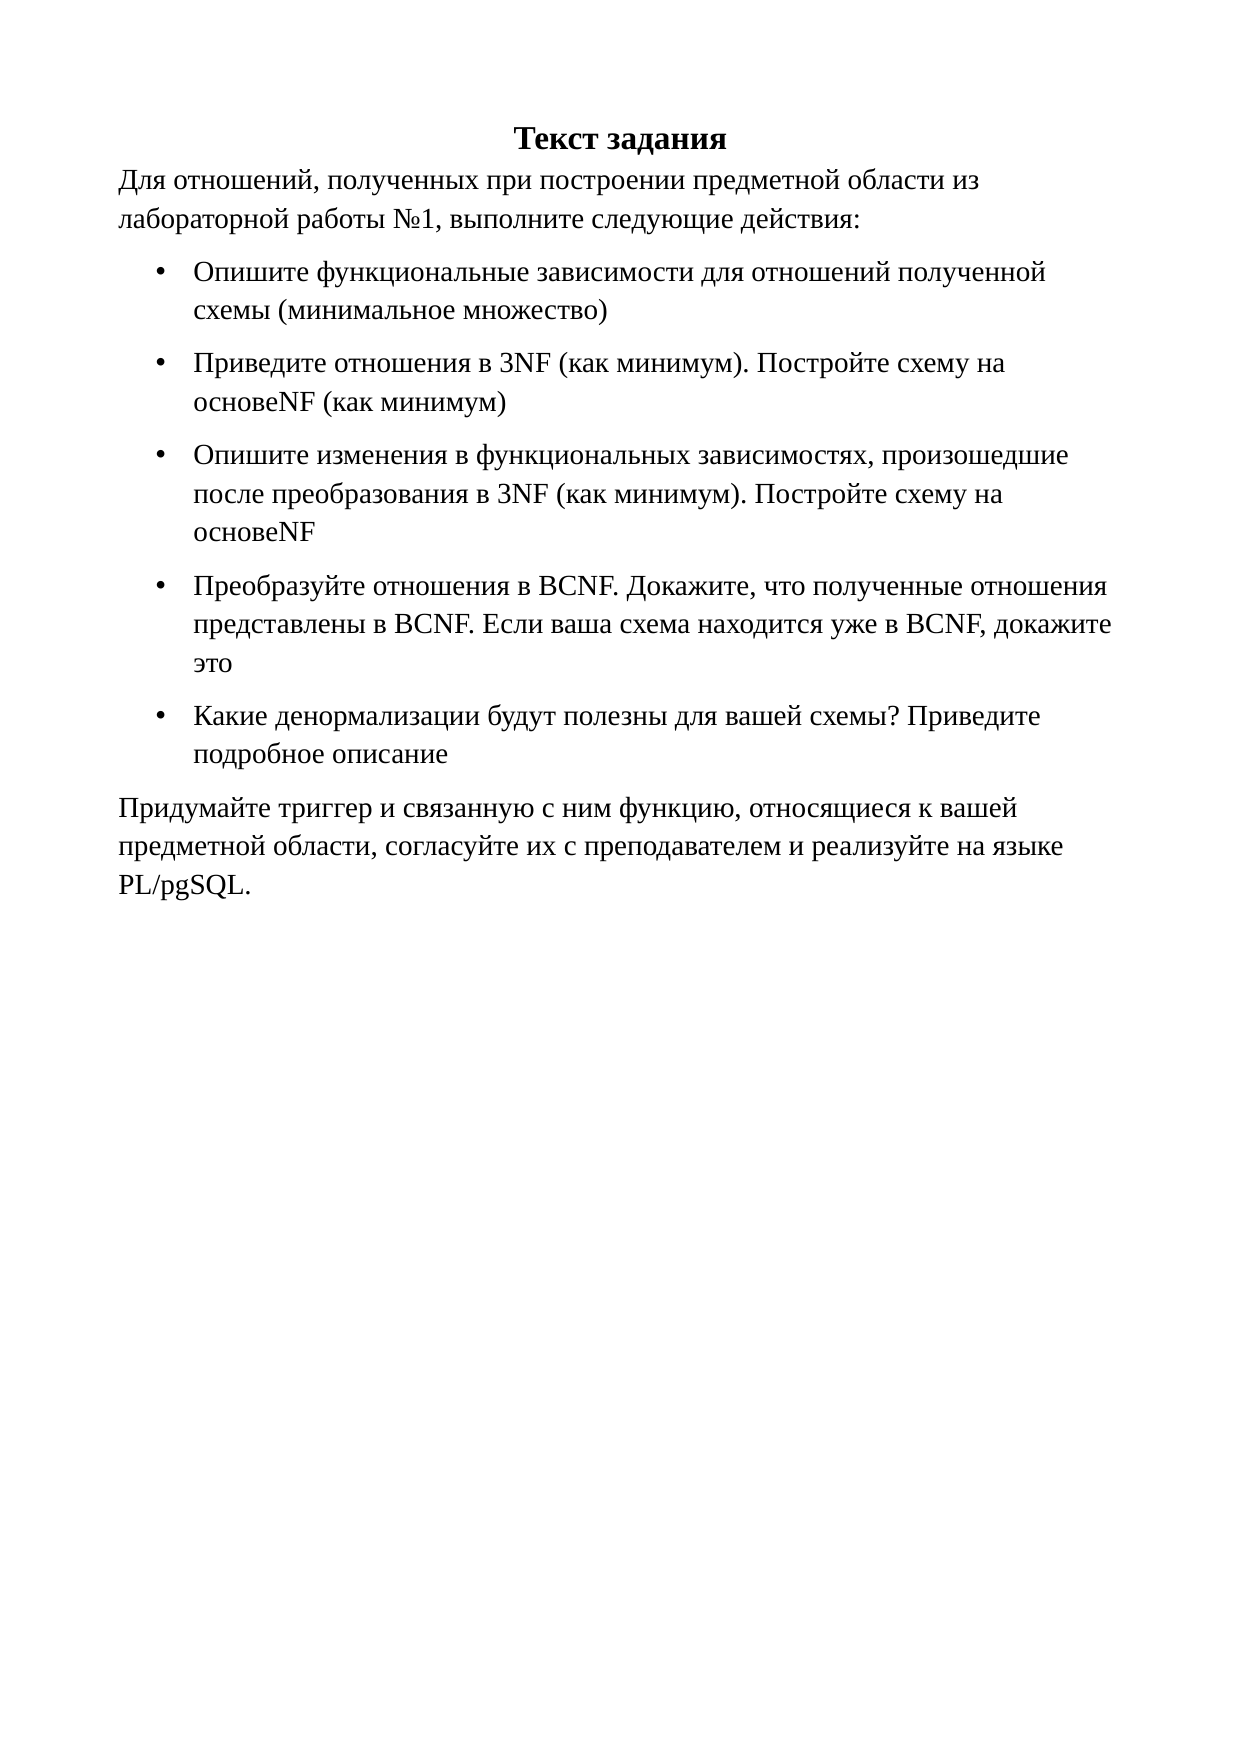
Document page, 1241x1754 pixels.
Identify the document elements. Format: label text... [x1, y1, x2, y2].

list Опишите функциональные зависимости для отношений полученной схемы (минимальное множество) [156, 254, 1122, 326]
text Для отношений, полученных при построении предметной области из лабораторной работы №1, выполните следующие действия: [118, 162, 1122, 234]
text Текст задания [118, 118, 1122, 156]
list Приведите отношения в 3NF (как минимум). Постройте схему на основеNF (как минимум) [156, 346, 1122, 418]
text Придумайте триггер и связанную с ним функцию, относящиеся к вашей предметной области, согласуйте их с преподавателем и реализуйте на языке PL/pgSQL. [118, 790, 1122, 900]
list Преобразуйте отношения в BCNF. Докажите, что полученные отношения представлены в BCNF. Если ваша схема находится уже в BCNF, докажите это [156, 568, 1122, 678]
list Какие денормализации будут полезны для вашей схемы? Приведите подробное описание [156, 698, 1122, 770]
list Опишите изменения в функциональных зависимостях, произошедшие после преобразования в 3NF (как минимум). Постройте схему на основеNF [156, 437, 1122, 548]
